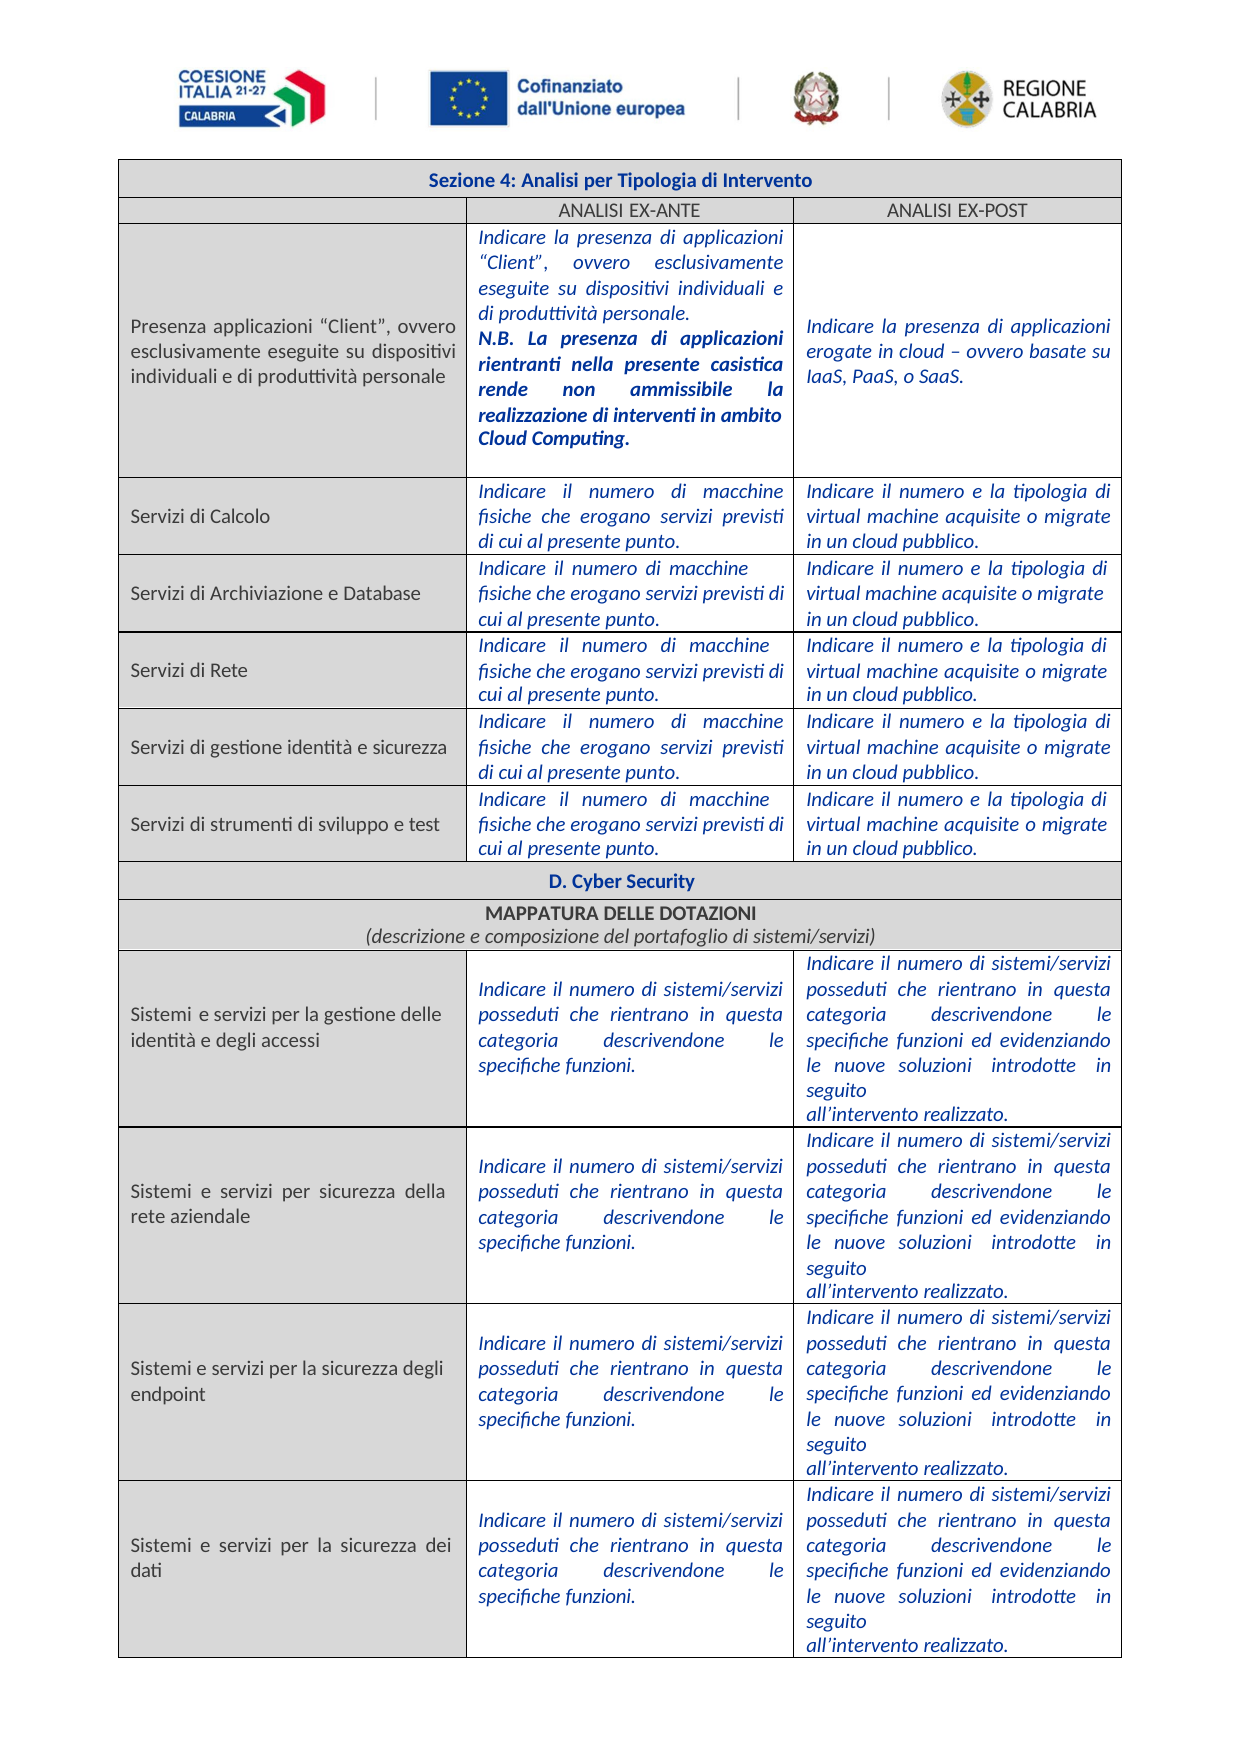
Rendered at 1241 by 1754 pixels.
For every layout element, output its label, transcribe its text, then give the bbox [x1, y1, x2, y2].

table_cell Presenza applicazioni “Client”, ovvero esclusivamente eseguite su dispositivi individuali e di produttività personale [119, 224, 466, 477]
picture [173, 67, 1098, 132]
table_cell Indicare la presenza di applicazioni erogate in cloud – ovvero basate su IaaS, PaaS, o SaaS. [794, 224, 1121, 477]
table_cell Indicare il numero e la tipologia di virtual machine acquisite o migrate in un cloud pubblico. [794, 786, 1121, 861]
table_cell Indicare il numero e la tipologia di virtual machine acquisite o migrate in un cloud pubblico. [794, 633, 1121, 707]
table_cell Servizi di Archiviazione e Database [119, 555, 466, 631]
table_cell Indicare il numero di sistemi/servizi posseduti che rientrano in questa categoria descrivendone le specifiche funzioni. [467, 1304, 793, 1480]
table_header Sezione 4: Analisi per Tipologia di Intervento [119, 160, 1121, 197]
table_cell Indicare la presenza di applicazioni “Client”, ovvero esclusivamente eseguite su dispositivi individuali e di produttività personale. N.B. La presenza di applicazioni rientranti nella presente casistica rende non ammissibile la realizzazione di interventi in ambito Cloud Computing. [467, 224, 793, 477]
table_cell Indicare il numero di macchine fisiche che erogano servizi previsti di cui al presente punto. [467, 555, 793, 631]
table_cell Indicare il numero di sistemi/servizi posseduti che rientrano in questa categoria descrivendone le specifiche funzioni ed evidenziando le nuove soluzioni introdotte in seguito all’intervento realizzato. [794, 1128, 1121, 1303]
table_cell Indicare il numero e la tipologia di virtual machine acquisite o migrate in un cloud pubblico. [794, 478, 1121, 554]
table_cell Indicare il numero di macchine fisiche che erogano servizi previsti di cui al presente punto. [467, 786, 793, 861]
table_cell Indicare il numero e la tipologia di virtual machine acquisite o migrate in un cloud pubblico. [794, 709, 1121, 785]
table_cell ANALISI EX-ANTE [467, 198, 793, 223]
table_cell Sistemi e servizi per la sicurezza degli endpoint [119, 1304, 466, 1480]
table_cell Indicare il numero di sistemi/servizi posseduti che rientrano in questa categoria descrivendone le specifiche funzioni. [467, 951, 793, 1126]
table_cell MAPPATURA DELLE DOTAZIONI (descrizione e composizione del portafoglio di sistemi/servizi) [119, 900, 1121, 949]
table_cell D. Cyber Security [119, 862, 1121, 899]
table_cell Sistemi e servizi per la sicurezza dei dati [119, 1481, 466, 1657]
table_cell Indicare il numero di sistemi/servizi posseduti che rientrano in questa categoria descrivendone le specifiche funzioni. [467, 1481, 793, 1657]
table_cell Indicare il numero e la tipologia di virtual machine acquisite o migrate in un cloud pubblico. [794, 555, 1121, 631]
table_cell Indicare il numero di sistemi/servizi posseduti che rientrano in questa categoria descrivendone le specifiche funzioni ed evidenziando le nuove soluzioni introdotte in seguito all’intervento realizzato. [794, 1481, 1121, 1657]
table_cell Servizi di strumenti di sviluppo e test [119, 786, 466, 861]
table_cell Servizi di Rete [119, 633, 466, 707]
table_cell Indicare il numero di macchine fisiche che erogano servizi previsti di cui al presente punto. [467, 478, 793, 554]
table_cell Sistemi e servizi per sicurezza della rete aziendale [119, 1128, 466, 1303]
table_cell Indicare il numero di sistemi/servizi posseduti che rientrano in questa categoria descrivendone le specifiche funzioni ed evidenziando le nuove soluzioni introdotte in seguito all’intervento realizzato. [794, 951, 1121, 1126]
table_cell Servizi di gestione identità e sicurezza [119, 709, 466, 785]
table_cell Indicare il numero di macchine fisiche che erogano servizi previsti di cui al presente punto. [467, 633, 793, 707]
table_cell Servizi di Calcolo [119, 478, 466, 554]
table_cell Indicare il numero di sistemi/servizi posseduti che rientrano in questa categoria descrivendone le specifiche funzioni ed evidenziando le nuove soluzioni introdotte in seguito all’intervento realizzato. [794, 1304, 1121, 1480]
table_cell Indicare il numero di sistemi/servizi posseduti che rientrano in questa categoria descrivendone le specifiche funzioni. [467, 1128, 793, 1303]
table_cell Sistemi e servizi per la gestione delle identità e degli accessi [119, 951, 466, 1126]
table_cell Indicare il numero di macchine fisiche che erogano servizi previsti di cui al presente punto. [467, 709, 793, 785]
table_cell ANALISI EX-POST [794, 198, 1121, 223]
table_cell [119, 198, 466, 223]
